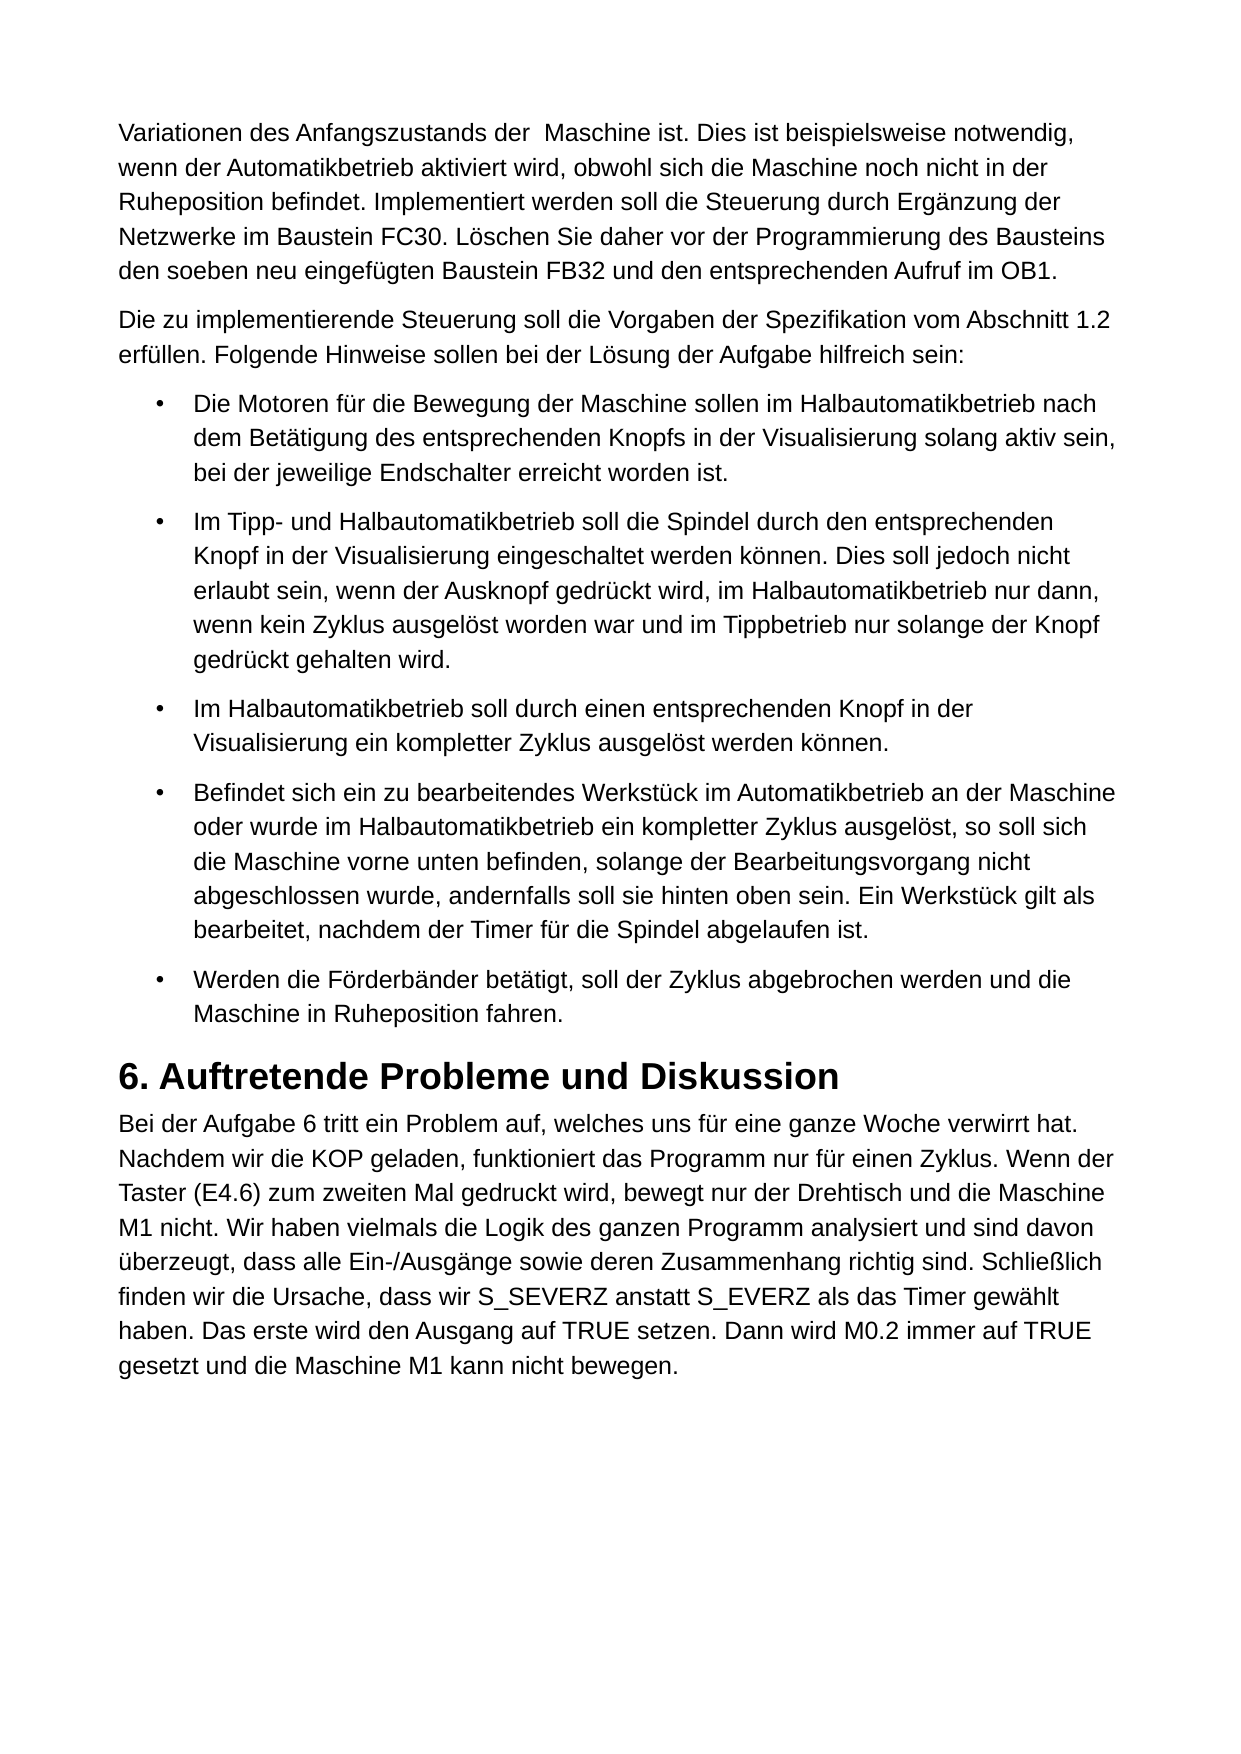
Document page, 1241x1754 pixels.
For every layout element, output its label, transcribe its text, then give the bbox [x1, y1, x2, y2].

list Befindet sich ein zu bearbeitendes Werkstück im Automatikbetrieb an der Maschine oder wurde im Halbautomatikbetrieb ein kompletter Zyklus ausgelöst, so soll sich die Maschine vorne unten befinden, solange der Bearbeitungsvorgang nicht abgeschlossen wurde, andernfalls soll sie hinten oben sein. Ein Werkstück gilt als bearbeitet, nachdem der Timer für die Spindel abgelaufen ist. [156, 777, 1122, 944]
list Werden die Förderbänder betätigt, soll der Zyklus abgebrochen werden und die Maschine in Ruheposition fahren. [156, 964, 1122, 1028]
list Im Halbautomatikbetrieb soll durch einen entsprechenden Knopf in der Visualisierung ein kompletter Zyklus ausgelöst werden können. [156, 694, 1122, 757]
title 6. Auftretende Probleme und Diskussion [118, 1054, 1122, 1097]
list Die Motoren für die Bewegung der Maschine sollen im Halbautomatikbetrieb nach dem Betätigung des entsprechenden Knopfs in der Visualisierung solang aktiv sein, bei der jeweilige Endschalter erreicht worden ist. [156, 389, 1122, 486]
text Die zu implementierende Steuerung soll die Vorgaben der Spezifikation vom Abschnitt 1.2 erfüllen. Folgende Hinweise sollen bei der Lösung der Aufgabe hilfreich sein: [118, 305, 1122, 368]
list Im Tipp- und Halbautomatikbetrieb soll die Spindel durch den entsprechenden Knopf in der Visualisierung eingeschaltet werden können. Dies soll jedoch nicht erlaubt sein, wenn der Ausknopf gedrückt wird, im Halbautomatikbetrieb nur dann, wenn kein Zyklus ausgelöst worden war und im Tippbetrieb nur solange der Knopf gedrückt gehalten wird. [156, 507, 1122, 673]
text Variationen des Anfangszustands der Maschine ist. Dies ist beispielsweise notwendig, wenn der Automatikbetrieb aktiviert wird, obwohl sich die Maschine noch nicht in der Ruheposition befindet. Implementiert werden soll die Steuerung durch Ergänzung der Netzwerke im Baustein FC30. Löschen Sie daher vor der Programmierung des Bausteins den soeben neu eingefügten Baustein FB32 und den entsprechenden Aufruf im OB1. [118, 118, 1122, 285]
text Bei der Aufgabe 6 tritt ein Problem auf, welches uns für eine ganze Woche verwirrt hat. Nachdem wir die KOP geladen, funktioniert das Programm nur für einen Zyklus. Wenn der Taster (E4.6) zum zweiten Mal gedruckt wird, bewegt nur der Drehtisch und die Maschine M1 nicht. Wir haben vielmals die Logik des ganzen Programm analysiert und sind davon überzeugt, dass alle Ein-/Ausgänge sowie deren Zusammenhang richtig sind. Schließlich finden wir die Ursache, dass wir S_SEVERZ anstatt S_EVERZ als das Timer gewählt haben. Das erste wird den Ausgang auf TRUE setzen. Dann wird M0.2 immer auf TRUE gesetzt und die Maschine M1 kann nicht bewegen. [118, 1109, 1122, 1379]
